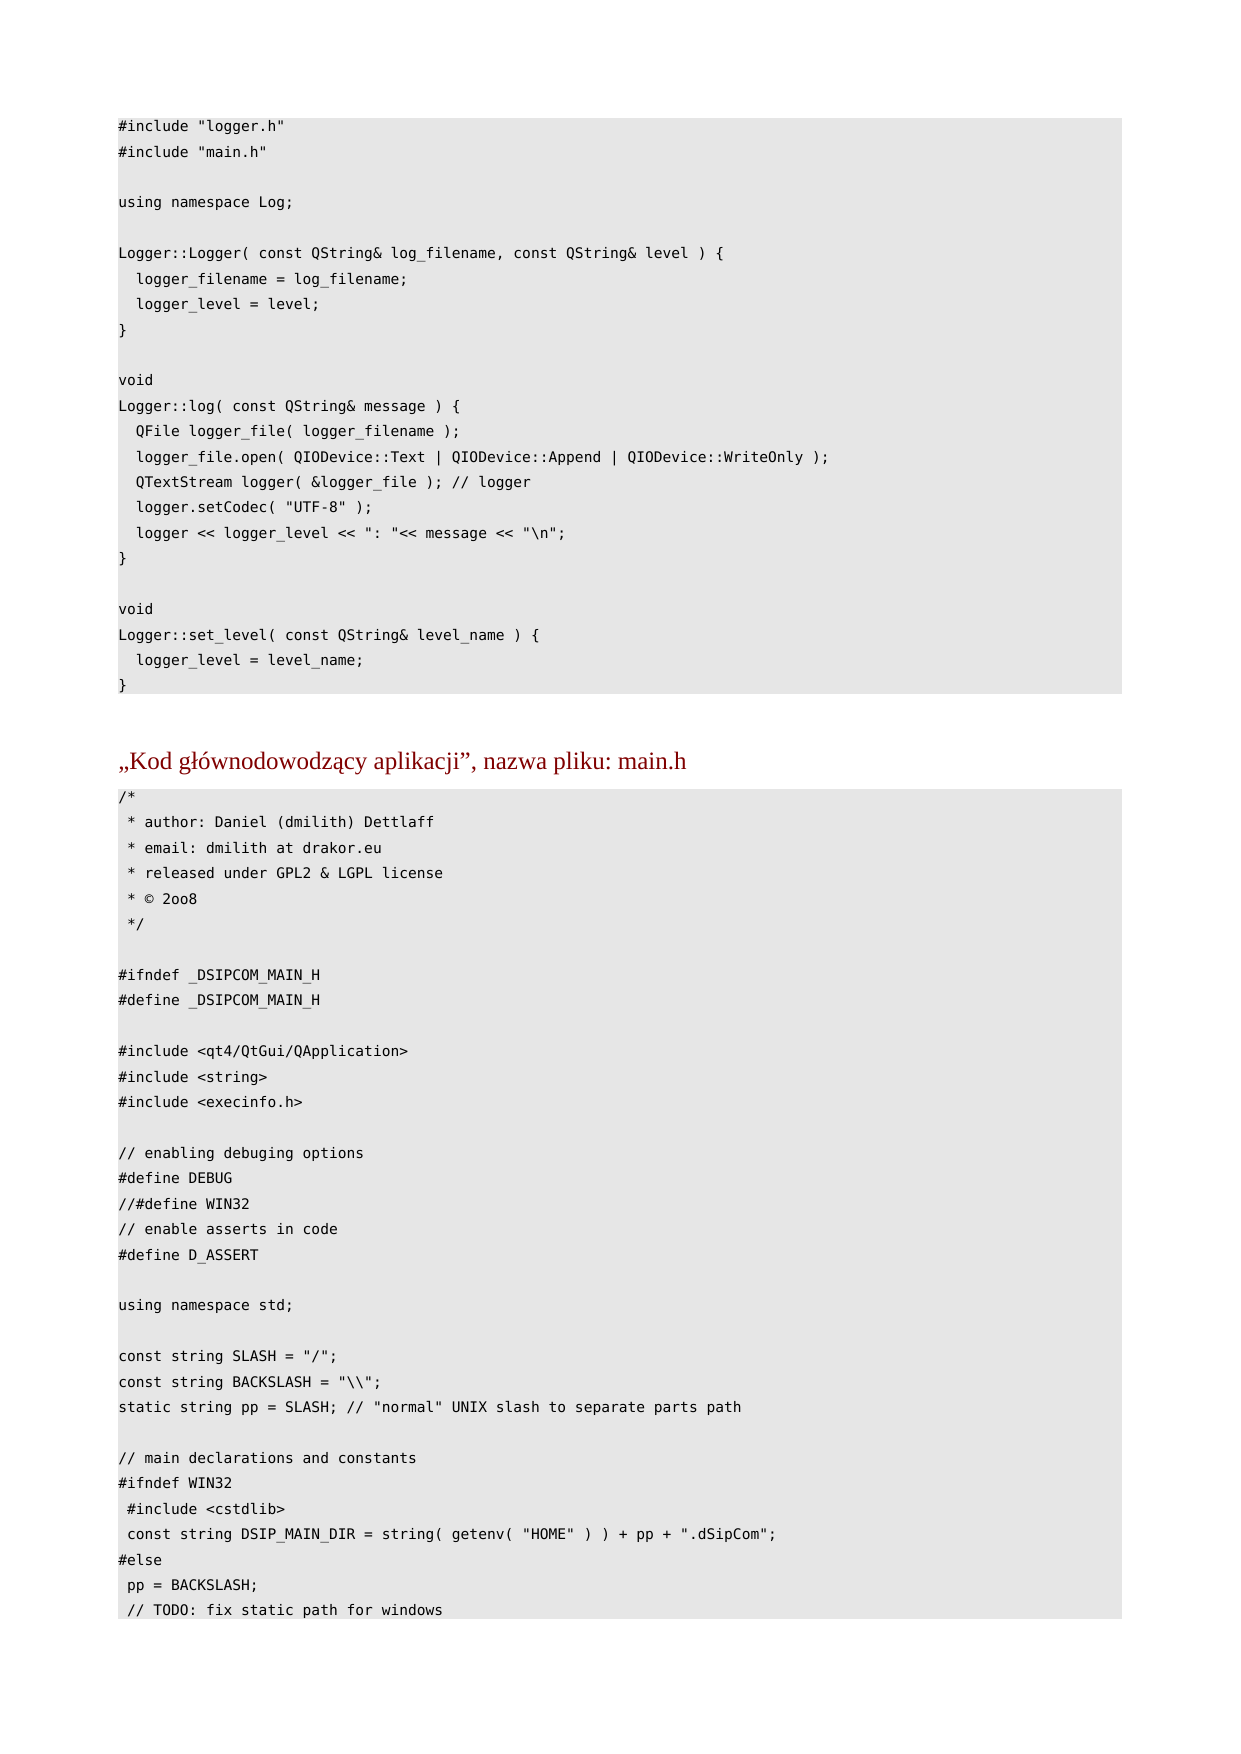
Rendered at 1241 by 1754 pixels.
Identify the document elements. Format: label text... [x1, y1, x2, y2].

text void [118, 372, 1122, 389]
text QFile logger_file( logger_filename ); [118, 423, 1122, 440]
text logger_filename = log_filename; [118, 271, 1122, 288]
text #define _DSIPCOM_MAIN_H [118, 992, 1122, 1009]
text // enable asserts in code [118, 1221, 1122, 1238]
text const string DSIP_MAIN_DIR = string( getenv( "HOME" ) ) + pp + ".dSipCom"; [118, 1526, 1122, 1543]
text // main declarations and constants [118, 1450, 1122, 1467]
text logger_file.open( QIODevice::Text | QIODevice::Append | QIODevice::WriteOnly ); [118, 448, 1122, 466]
text // enabling debuging options [118, 1145, 1122, 1162]
text } [118, 677, 1122, 694]
text using namespace std; [118, 1297, 1122, 1314]
text * © 2oo8 [118, 891, 1122, 908]
text #define DEBUG [118, 1170, 1122, 1187]
text #ifndef _DSIPCOM_MAIN_H [118, 967, 1122, 984]
text */ [118, 916, 1122, 933]
text const string BACKSLASH = "\\"; [118, 1373, 1122, 1391]
text Logger::Logger( const QString& log_filename, const QString& level ) { [118, 245, 1122, 262]
text logger.setCodec( "UTF-8" ); [118, 499, 1122, 516]
text logger_level = level_name; [118, 652, 1122, 669]
text * released under GPL2 & LGPL license [118, 865, 1122, 882]
text /* [118, 789, 1122, 806]
text #include "main.h" [118, 143, 1122, 161]
text Logger::set_level( const QString& level_name ) { [118, 626, 1122, 643]
text #include <string> [118, 1068, 1122, 1086]
text } [118, 321, 1122, 338]
text } [118, 550, 1122, 567]
text QTextStream logger( &logger_file ); // logger [118, 474, 1122, 491]
text logger << logger_level << ": "<< message << "\n"; [118, 525, 1122, 542]
text Logger::log( const QString& message ) { [118, 398, 1122, 415]
text //#define WIN32 [118, 1196, 1122, 1213]
text // TODO: fix static path for windows [118, 1602, 1122, 1619]
text static string pp = SLASH; // "normal" UNIX slash to separate parts path [118, 1399, 1122, 1416]
text #include <qt4/QtGui/QApplication> [118, 1043, 1122, 1060]
text #define D_ASSERT [118, 1246, 1122, 1263]
text * email: dmilith at drakor.eu [118, 840, 1122, 857]
text void [118, 601, 1122, 618]
text #else [118, 1551, 1122, 1568]
text using namespace Log; [118, 194, 1122, 211]
text * author: Daniel (dmilith) Dettlaff [118, 814, 1122, 831]
text const string SLASH = "/"; [118, 1348, 1122, 1365]
text #include <execinfo.h> [118, 1094, 1122, 1111]
text „Kod głównodowodzący aplikacji”, nazwa pliku: main.h [118, 746, 1122, 774]
text #include <cstdlib> [118, 1501, 1122, 1518]
text #include "logger.h" [118, 118, 1122, 135]
text logger_level = level; [118, 296, 1122, 313]
text pp = BACKSLASH; [118, 1577, 1122, 1594]
text #ifndef WIN32 [118, 1475, 1122, 1492]
